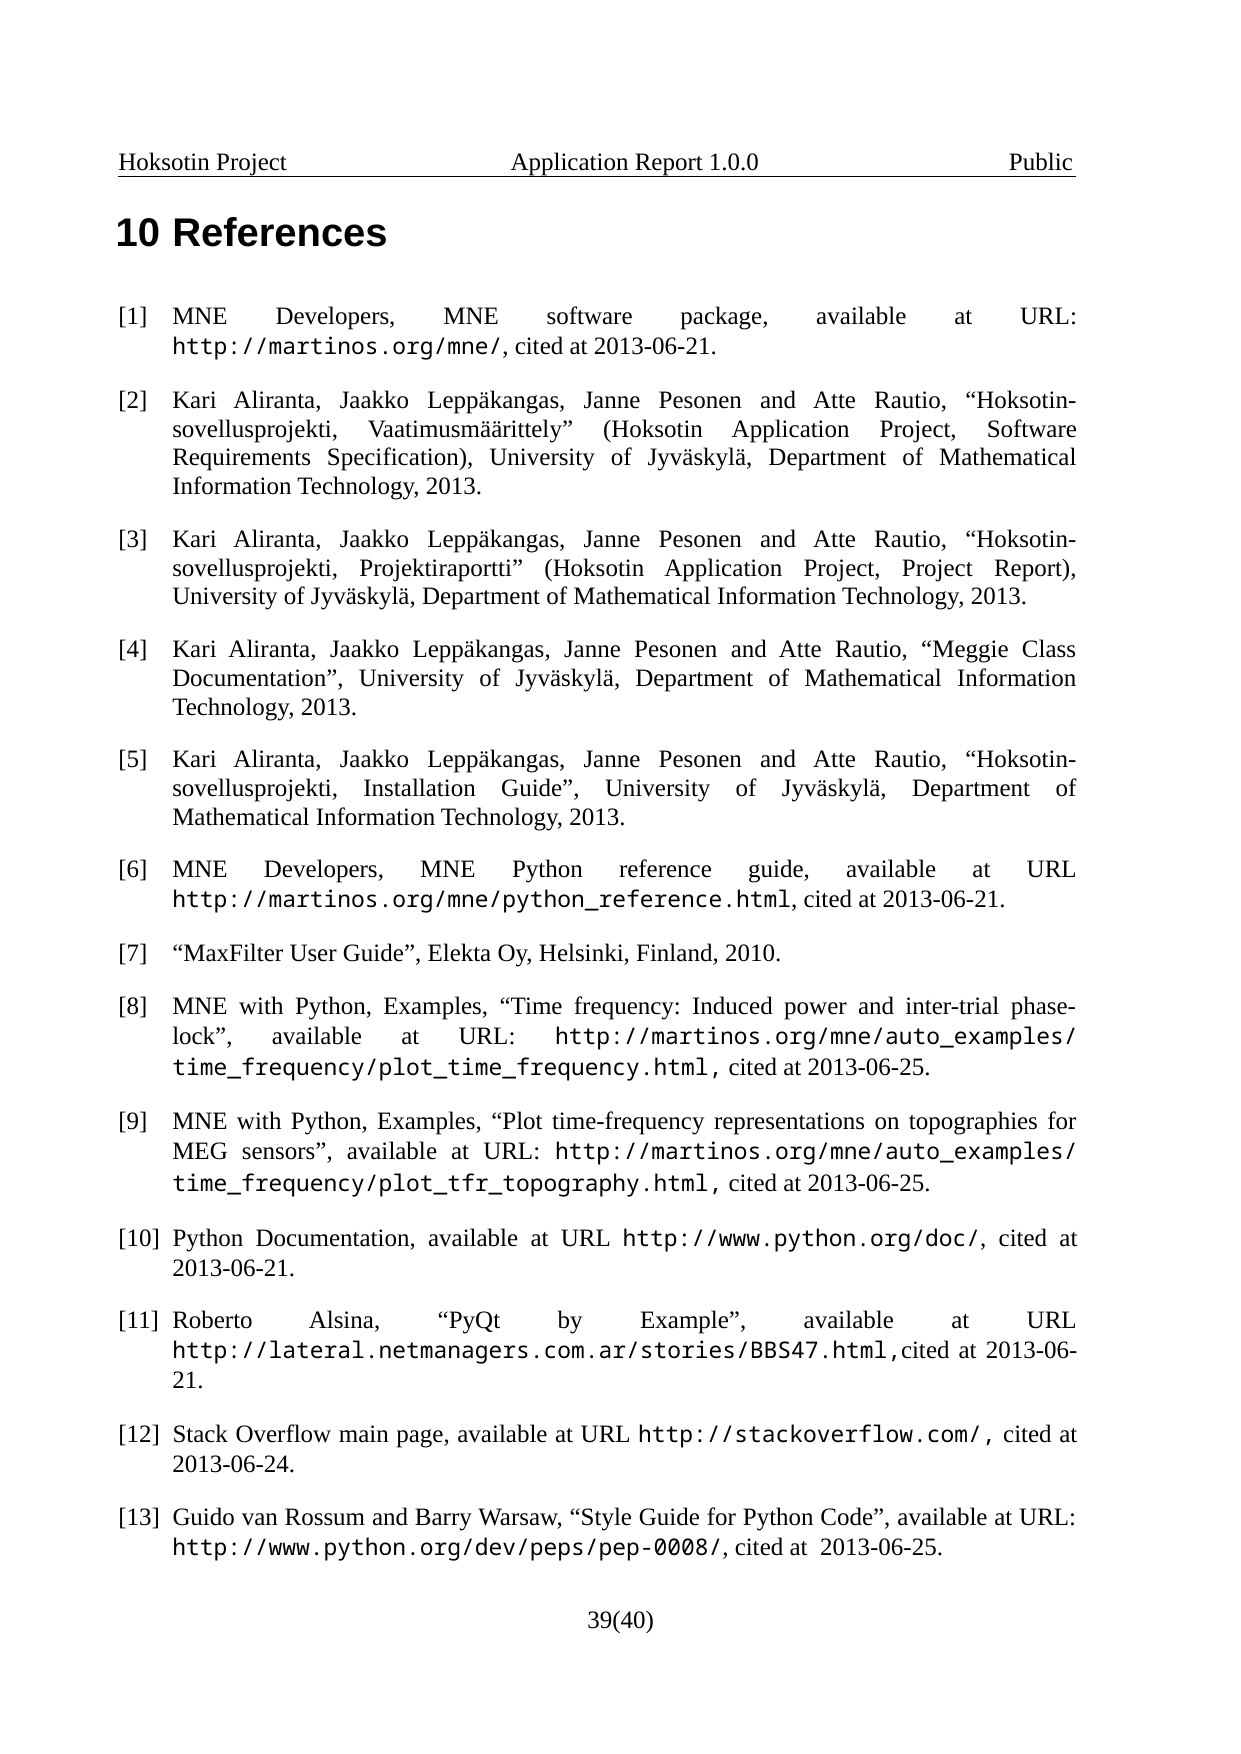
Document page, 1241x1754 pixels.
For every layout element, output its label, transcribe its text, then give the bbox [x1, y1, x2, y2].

text MNE Developers, MNE software package, available at URL: http://martinos.org/mne/, cited at 2013-06-21. [118, 301, 1077, 361]
text Kari Aliranta, Jaakko Leppäkangas, Janne Pesonen and Atte Rautio, “Hoksotin-sovellusprojekti, Installation Guide”, University of Jyväskylä, Department of Mathematical Information Technology, 2013. [118, 744, 1077, 831]
text Kari Aliranta, Jaakko Leppäkangas, Janne Pesonen and Atte Rautio, “Meggie Class Documentation”, University of Jyväskylä, Department of Mathematical Information Technology, 2013. [118, 634, 1077, 720]
text Python Documentation, available at URL http://www.python.org/doc/, cited at 2013-06-21. [118, 1222, 1077, 1282]
text MNE with Python, Examples, “Time frequency: Induced power and inter-trial phase-lock”, available at URL: http://martinos.org/mne/auto_examples/ time_frequency/plot_time_frequency.html, cited at 2013-06-25. [118, 991, 1077, 1082]
text Stack Overflow main page, available at URL http://stackoverflow.com/, cited at 2013-06-24. [118, 1418, 1077, 1478]
text Kari Aliranta, Jaakko Leppäkangas, Janne Pesonen and Atte Rautio, “Hoksotin-sovellusprojekti, Projektiraportti” (Hoksotin Application Project, Project Report), University of Jyväskylä, Department of Mathematical Information Technology, 2013. [118, 524, 1077, 610]
text Guido van Rossum and Barry Warsaw, “Style Guide for Python Code”, available at URL: http://www.python.org/dev/peps/pep-0008/, cited at 2013-06-25. [118, 1502, 1077, 1562]
text Kari Aliranta, Jaakko Leppäkangas, Janne Pesonen and Atte Rautio, “Hoksotin-sovellusprojekti, Vaatimusmäärittely” (Hoksotin Application Project, Software Requirements Specification), University of Jyväskylä, Department of Mathematical Information Technology, 2013. [118, 385, 1077, 500]
text “MaxFilter User Guide”, Elekta Oy, Helsinki, Finland, 2010. [118, 938, 1077, 967]
text Roberto Alsina, “PyQt by Example”, available at URL http://lateral.netmanagers.com.ar/stories/BBS47.html,cited at 2013-06-21. [118, 1306, 1077, 1394]
text MNE Developers, MNE Python reference guide, available at URL http://martinos.org/mne/python_reference.html, cited at 2013-06-21. [118, 854, 1077, 914]
text 10 References [103, 206, 1122, 256]
text MNE with Python, Examples, “Plot time-frequency representations on topographies for MEG sensors”, available at URL: http://martinos.org/mne/auto_examples/ time_frequency/plot_tfr_topography.html, cited at 2013-06-25. [118, 1106, 1077, 1198]
